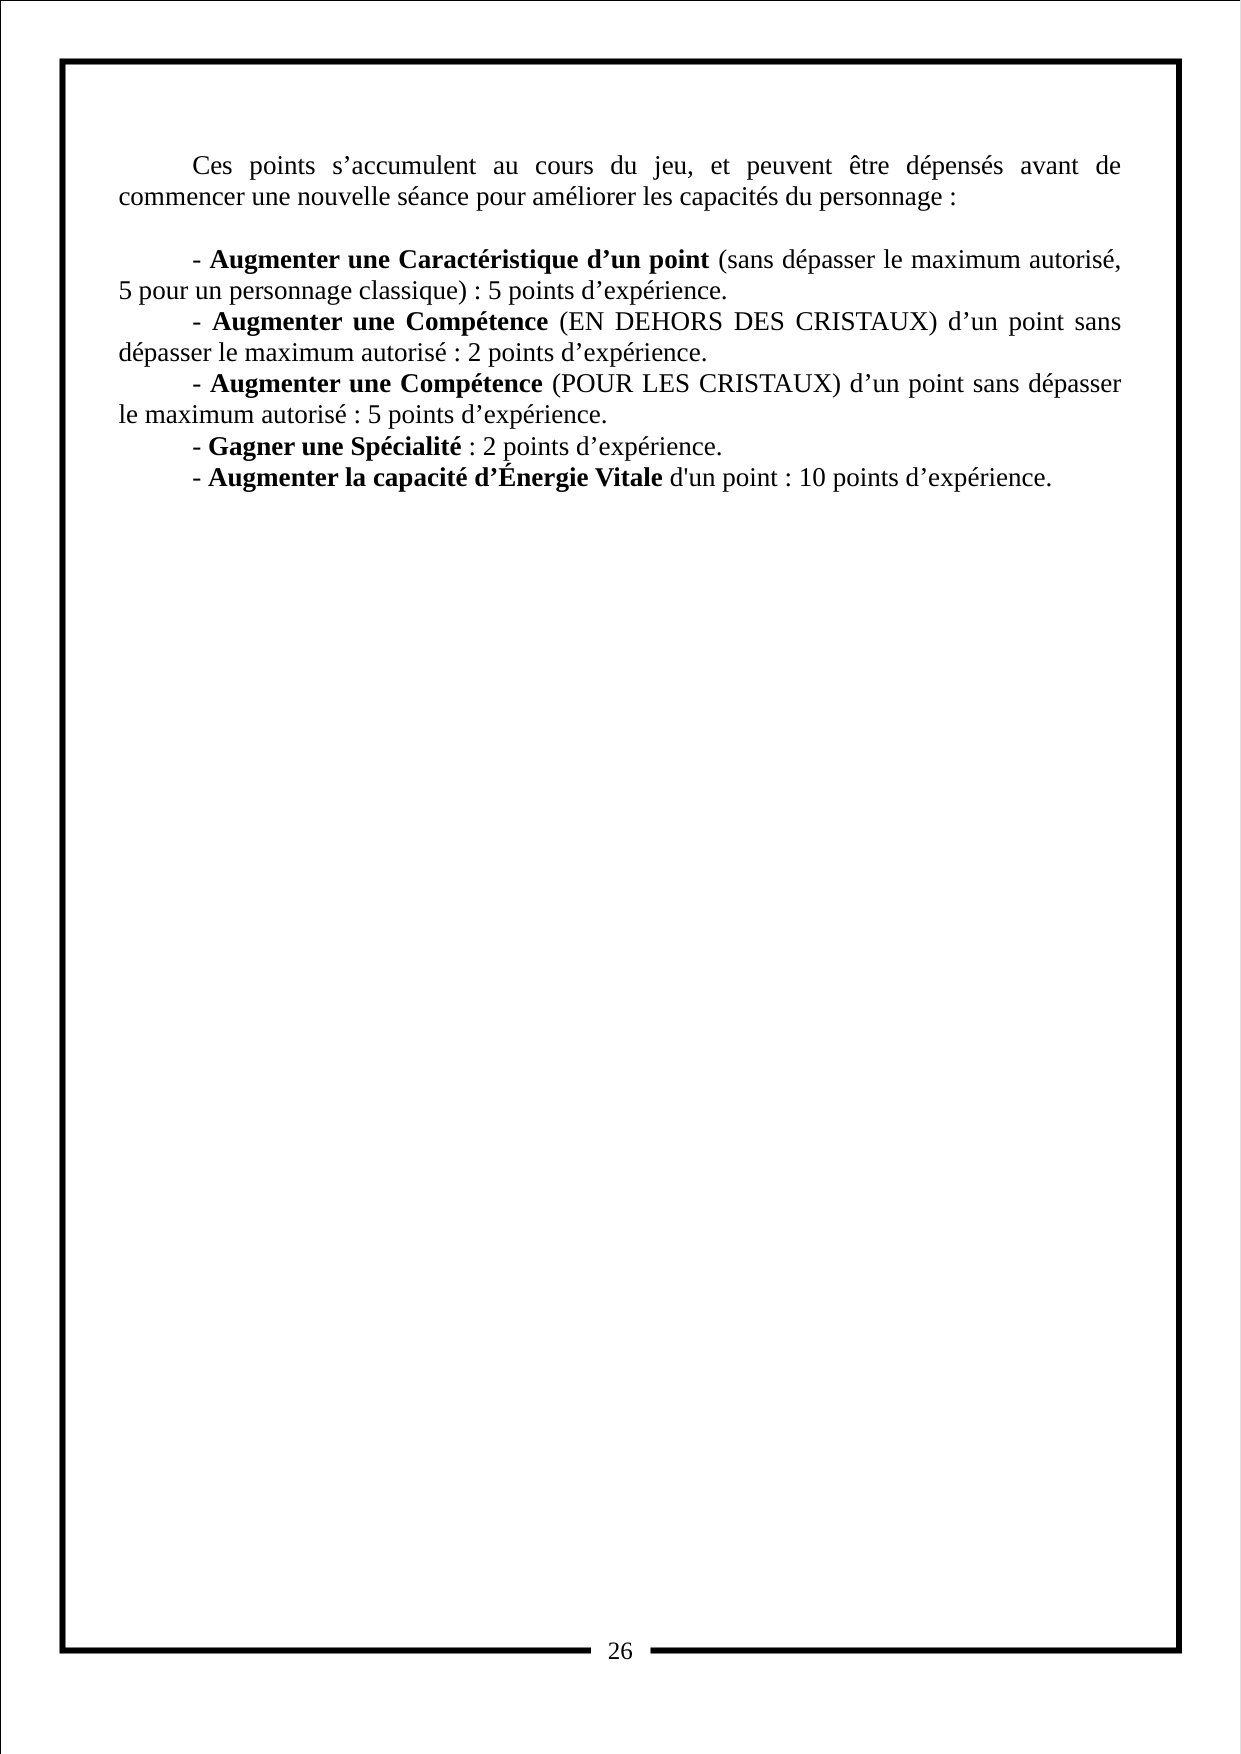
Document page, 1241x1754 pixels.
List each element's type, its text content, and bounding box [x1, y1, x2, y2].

text - Gagner une Spécialité : 2 points d’expérience. [118, 430, 1122, 461]
text - Augmenter une Compétence (POUR LES CRISTAUX) d’un point sans dépasser le maximum autorisé : 5 points d’expérience. [118, 367, 1122, 430]
text - Augmenter la capacité d’Énergie Vitale d'un point : 10 points d’expérience. [118, 461, 1122, 492]
text - Augmenter une Compétence (EN DEHORS DES CRISTAUX) d’un point sans dépasser le maximum autorisé : 2 points d’expérience. [118, 305, 1122, 367]
text Ces points s’accumulent au cours du jeu, et peuvent être dépensés avant de commencer une nouvelle séance pour améliorer les capacités du personnage : [118, 149, 1122, 212]
picture [1, 1, 1240, 1754]
text - Augmenter une Caractéristique d’un point (sans dépasser le maximum autorisé, 5 pour un personnage classique) : 5 points d’expérience. [118, 243, 1122, 305]
